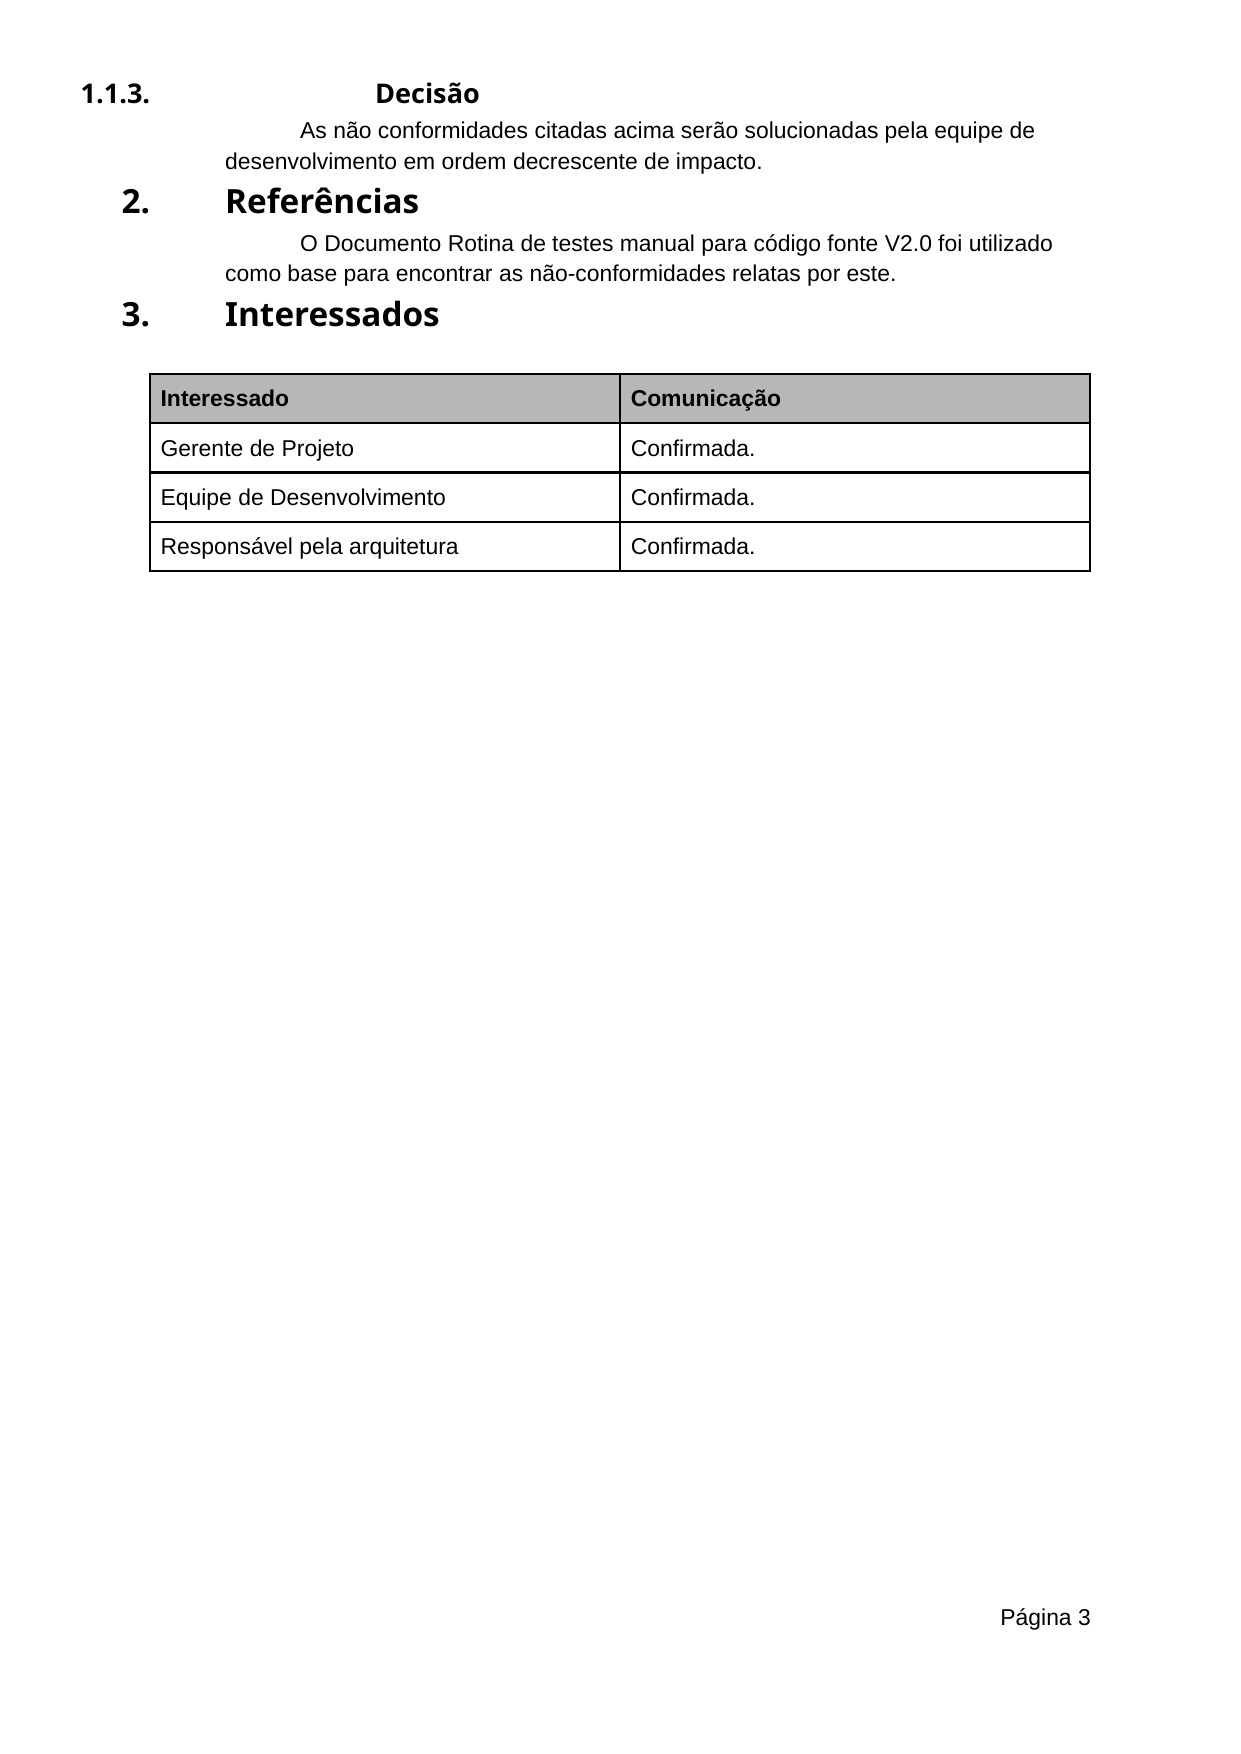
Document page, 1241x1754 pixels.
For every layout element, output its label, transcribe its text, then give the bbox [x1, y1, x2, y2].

table_cell Responsável pela arquitetura [151, 523, 619, 570]
table_cell Equipe de Desenvolvimento [151, 474, 619, 521]
table_header Interessado [151, 375, 619, 422]
text As não conformidades citadas acima serão solucionadas pela equipe de desenvolvimento em ordem decrescente de impacto. [225, 117, 1091, 174]
table_cell Confirmada. [621, 474, 1089, 521]
list Referências [150, 178, 1091, 223]
table_cell Confirmada. [621, 424, 1089, 471]
list Decisão [150, 75, 1091, 112]
table_header Comunicação [621, 375, 1089, 422]
list Interessados [150, 290, 1091, 336]
text O Documento Rotina de testes manual para código fonte V2.0 foi utilizado como base para encontrar as não-conformidades relatas por este. [225, 230, 1091, 287]
table_cell Gerente de Projeto [151, 424, 619, 471]
table_cell Confirmada. [621, 523, 1089, 570]
